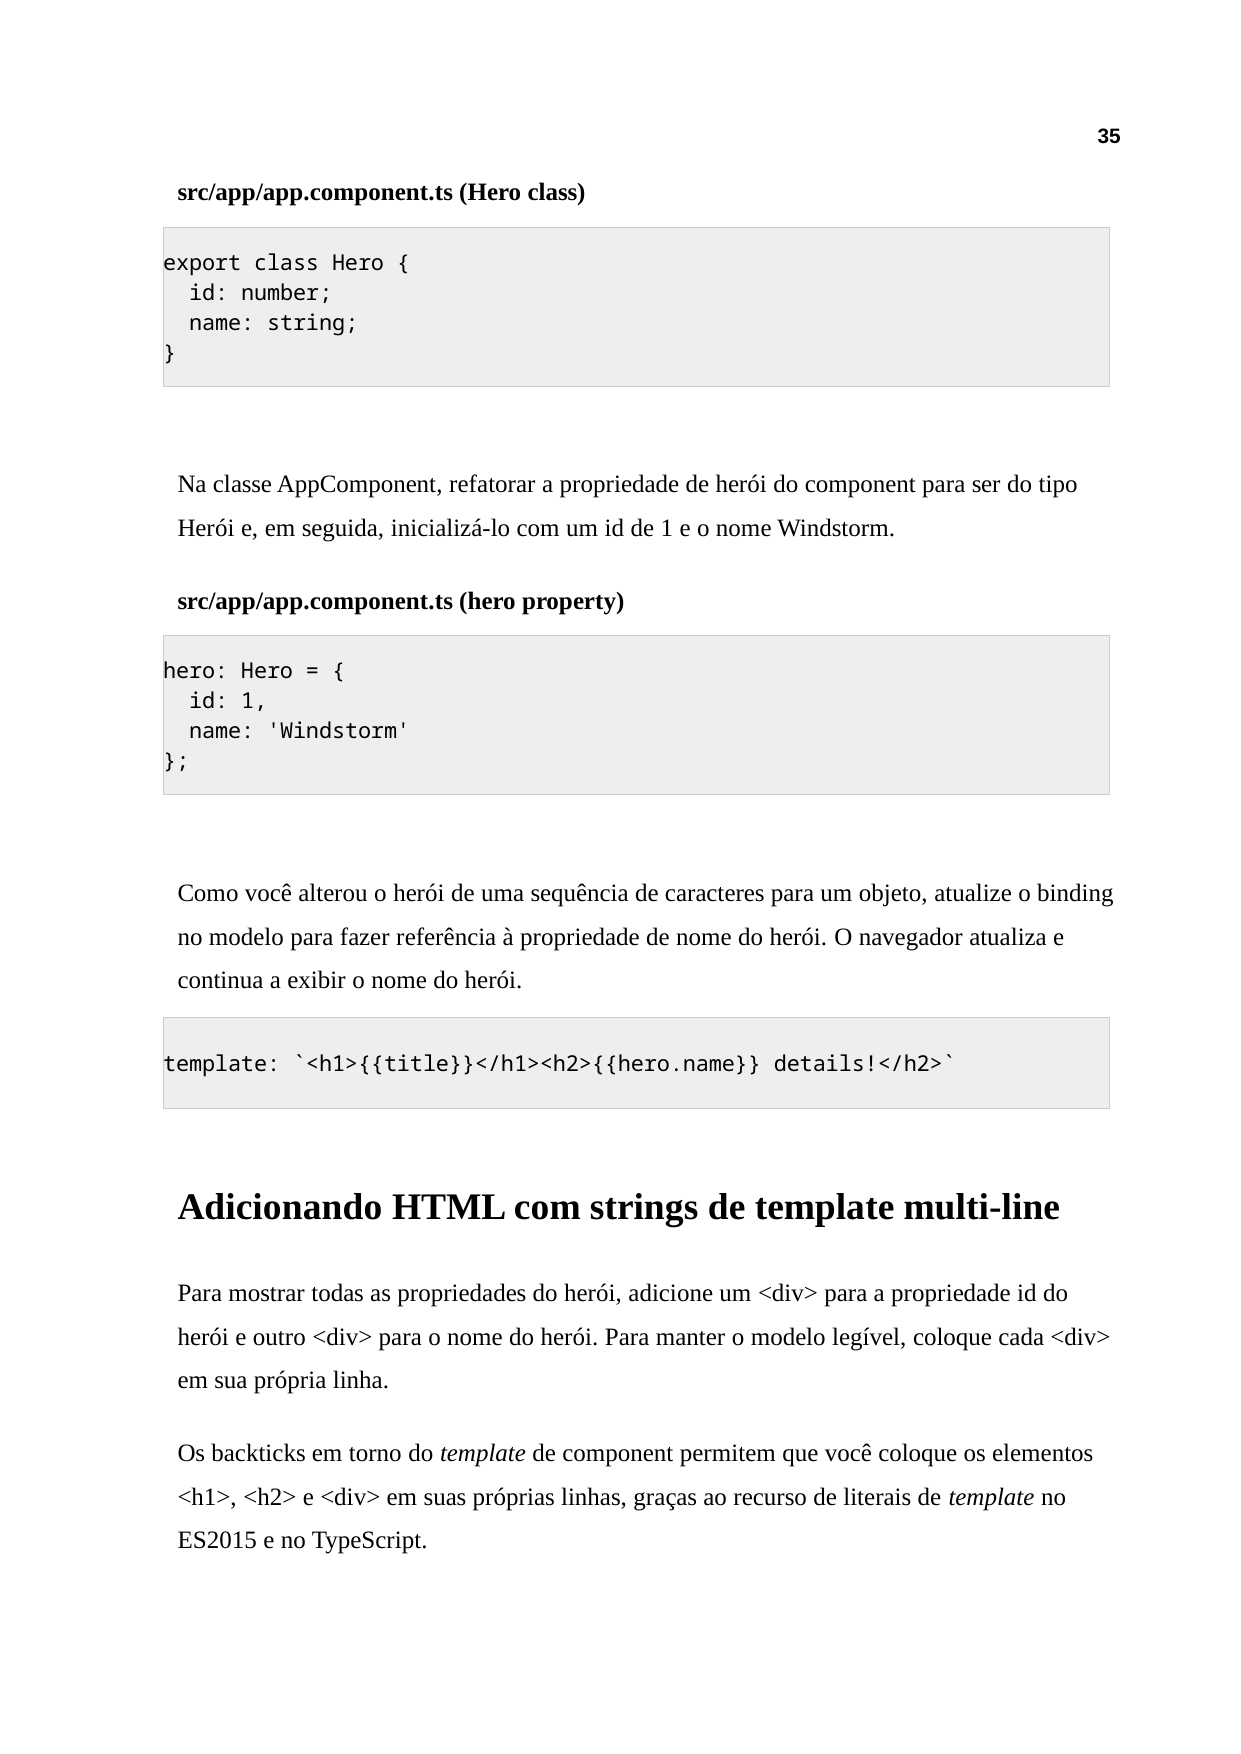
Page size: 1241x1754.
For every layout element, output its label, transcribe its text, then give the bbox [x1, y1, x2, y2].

text Na classe AppComponent, refatorar a propriedade de herói do component para ser do tipo Herói e, em seguida, inicializá-lo com um id de 1 e o nome Windstorm. [177, 469, 1122, 542]
text Para mostrar todas as propriedades do herói, adicione um <div> para a propriedade id do herói e outro <div> para o nome do herói. Para manter o modelo legível, coloque cada <div> em sua própria linha. [177, 1278, 1122, 1394]
text Como você alterou o herói de uma sequência de caracteres para um objeto, atualize o binding no modelo para fazer referência à propriedade de nome do herói. O navegador atualiza e continua a exibir o nome do herói. [177, 878, 1122, 994]
subtitle src/app/app.component.ts (Hero class) [177, 177, 1122, 206]
subtitle src/app/app.component.ts (hero property) [177, 586, 1122, 615]
text Adicionando HTML com strings de template multi-line [177, 1184, 1122, 1227]
text Os backticks em torno do template de component permitem que você coloque os elementos <h1>, <h2> e <div> em suas próprias linhas, graças ao recurso de literais de template no ES2015 e no TypeScript. [177, 1438, 1122, 1554]
